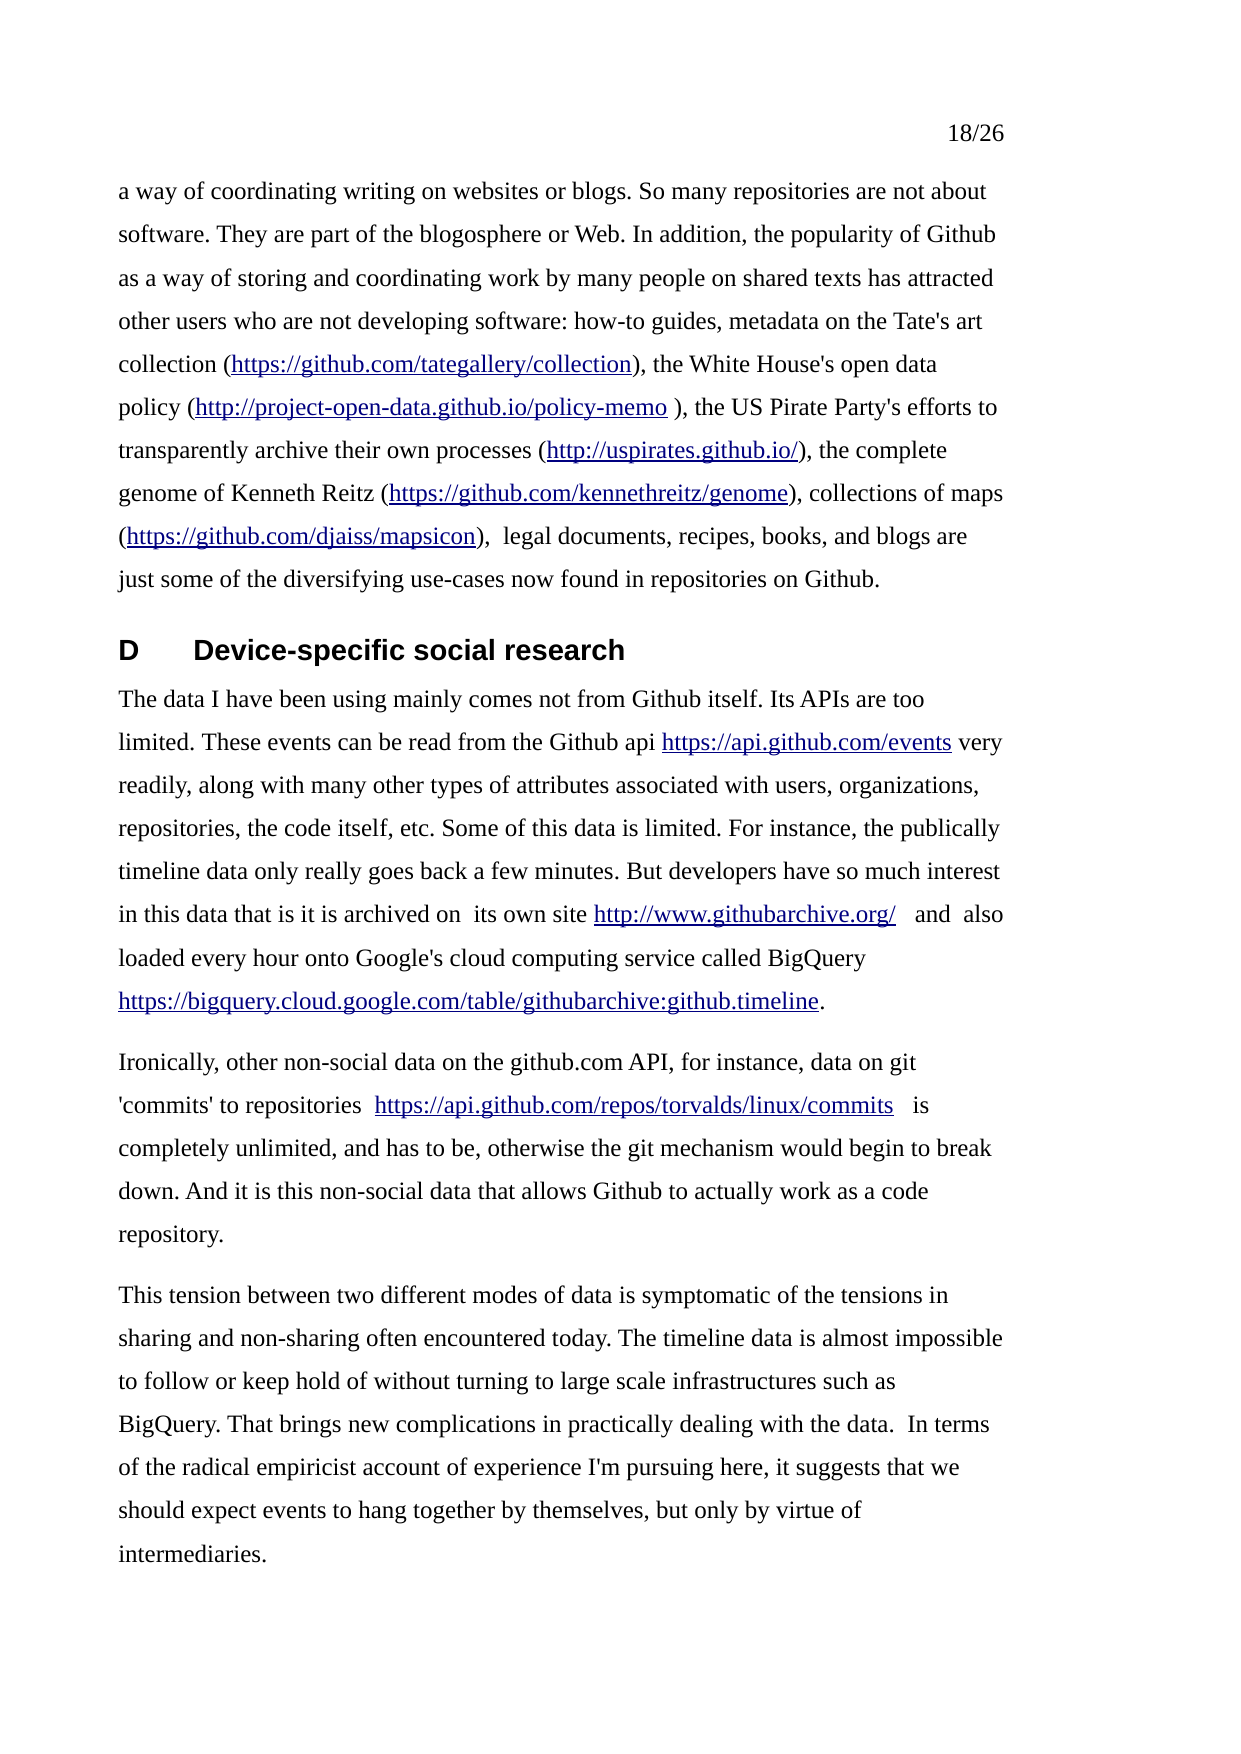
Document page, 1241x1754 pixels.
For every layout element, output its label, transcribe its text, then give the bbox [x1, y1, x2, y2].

subtitle Device-specific social research [118, 633, 1004, 666]
text Ironically, other non-social data on the github.com API, for instance, data on git 'commits' to repositories https://api.github.com/repos/torvalds/linux/commits is completely unlimited, and has to be, otherwise the git mechanism would begin to break down. And it is this non-social data that allows Github to actually work as a code repository. [118, 1047, 1004, 1248]
text a way of coordinating writing on websites or blogs. So many repositories are not about software. They are part of the blogosphere or Web. In addition, the popularity of Github as a way of storing and coordinating work by many people on shared texts has attracted other users who are not developing software: how-to guides, metadata on the Tate's art collection (https://github.com/tategallery/collection), the White House's open data policy (http://project-open-data.github.io/policy-memo ), the US Pirate Party's efforts to transparently archive their own processes (http://uspirates.github.io/), the complete genome of Kenneth Reitz (https://github.com/kennethreitz/genome), collections of maps (https://github.com/djaiss/mapsicon), legal documents, recipes, books, and blogs are just some of the diversifying use-cases now found in repositories on Github. [118, 176, 1004, 593]
text The data I have been using mainly comes not from Github itself. Its APIs are too limited. These events can be read from the Github api https://api.github.com/events very readily, along with many other types of attributes associated with users, organizations, repositories, the code itself, etc. Some of this data is limited. For instance, the publically timeline data only really goes back a few minutes. But developers have so much interest in this data that is it is archived on its own site http://www.githubarchive.org/ and also loaded every hour onto Google's cloud computing service called BigQuery https://bigquery.cloud.google.com/table/githubarchive:github.timeline. [118, 684, 1004, 1014]
text This tension between two different modes of data is symptomatic of the tensions in sharing and non-sharing often encountered today. The timeline data is almost impossible to follow or keep hold of without turning to large scale infrastructures such as BigQuery. That brings new complications in practically dealing with the data. In terms of the radical empiricist account of experience I'm pursuing here, it suggests that we should expect events to hang together by themselves, but only by virtue of intermediaries. [118, 1280, 1004, 1567]
